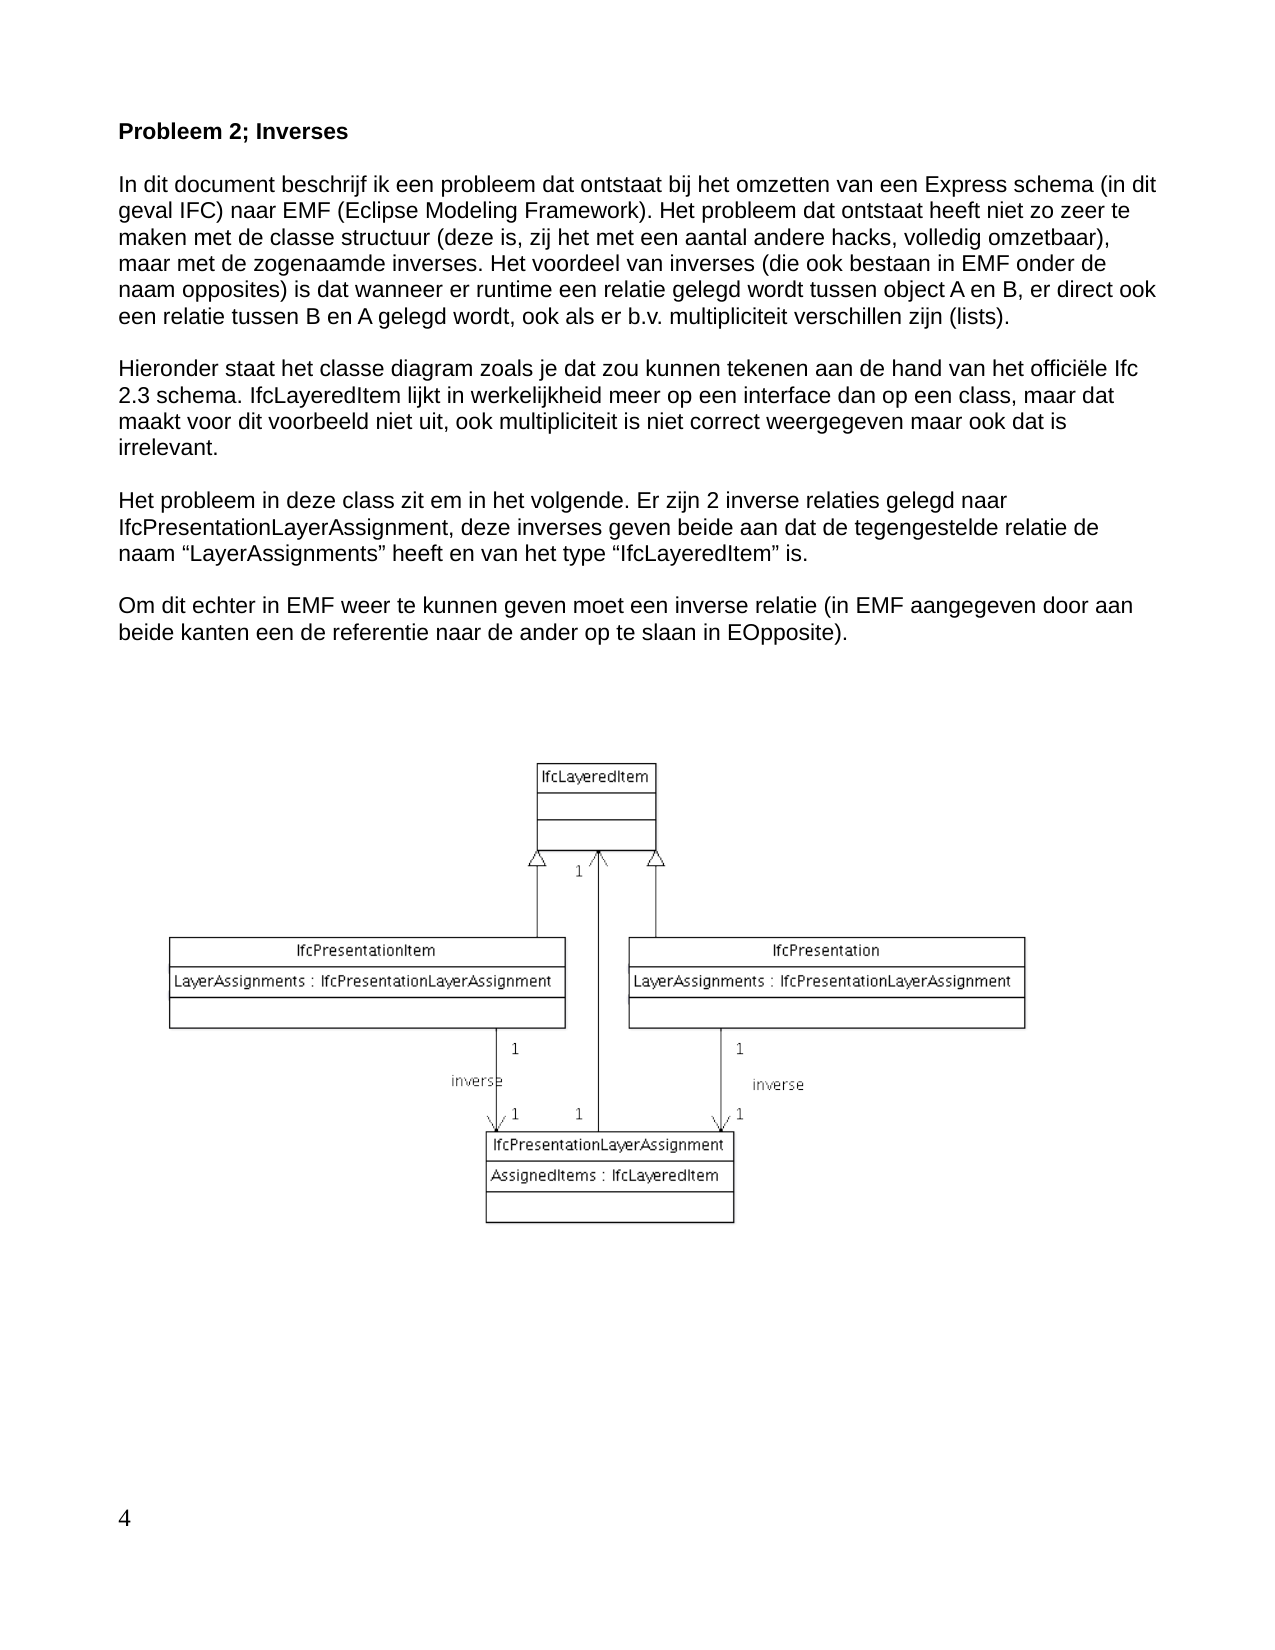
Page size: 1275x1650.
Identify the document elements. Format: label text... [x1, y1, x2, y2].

text Het probleem in deze class zit em in het volgende. Er zijn 2 inverse relaties gelegd naar IfcPresentationLayerAssignment, deze inverses geven beide aan dat de tegengestelde relatie de naam “LayerAssignments” heeft en van het type “IfcLayeredItem” is. [118, 487, 1157, 566]
text Probleem 2; Inverses [118, 118, 1157, 144]
text Hieronder staat het classe diagram zoals je dat zou kunnen tekenen aan de hand van het officiële Ifc 2.3 schema. IfcLayeredItem lijkt in werkelijkheid meer op een interface dan op een class, maar dat maakt voor dit voorbeeld niet uit, ook multipliciteit is niet correct weergegeven maar ook dat is irrelevant. [118, 355, 1157, 461]
text In dit document beschrijf ik een probleem dat ontstaat bij het omzetten van een Express schema (in dit geval IFC) naar EMF (Eclipse Modeling Framework). Het probleem dat ontstaat heeft niet zo zeer te maken met de classe structuur (deze is, zij het met een aantal andere hacks, volledig omzetbaar), maar met de zogenaamde inverses. Het voordeel van inverses (die ook bestaan in EMF onder de naam opposites) is dat wanneer er runtime een relatie gelegd wordt tussen object A en B, er direct ook een relatie tussen B en A gelegd wordt, ook als er b.v. multipliciteit verschillen zijn (lists). [118, 171, 1157, 329]
text Om dit echter in EMF weer te kunnen geven moet een inverse relatie (in EMF aangegeven door aan beide kanten een de referentie naar de ander op te slaan in EOpposite). [118, 592, 1157, 645]
picture [118, 671, 1157, 1314]
